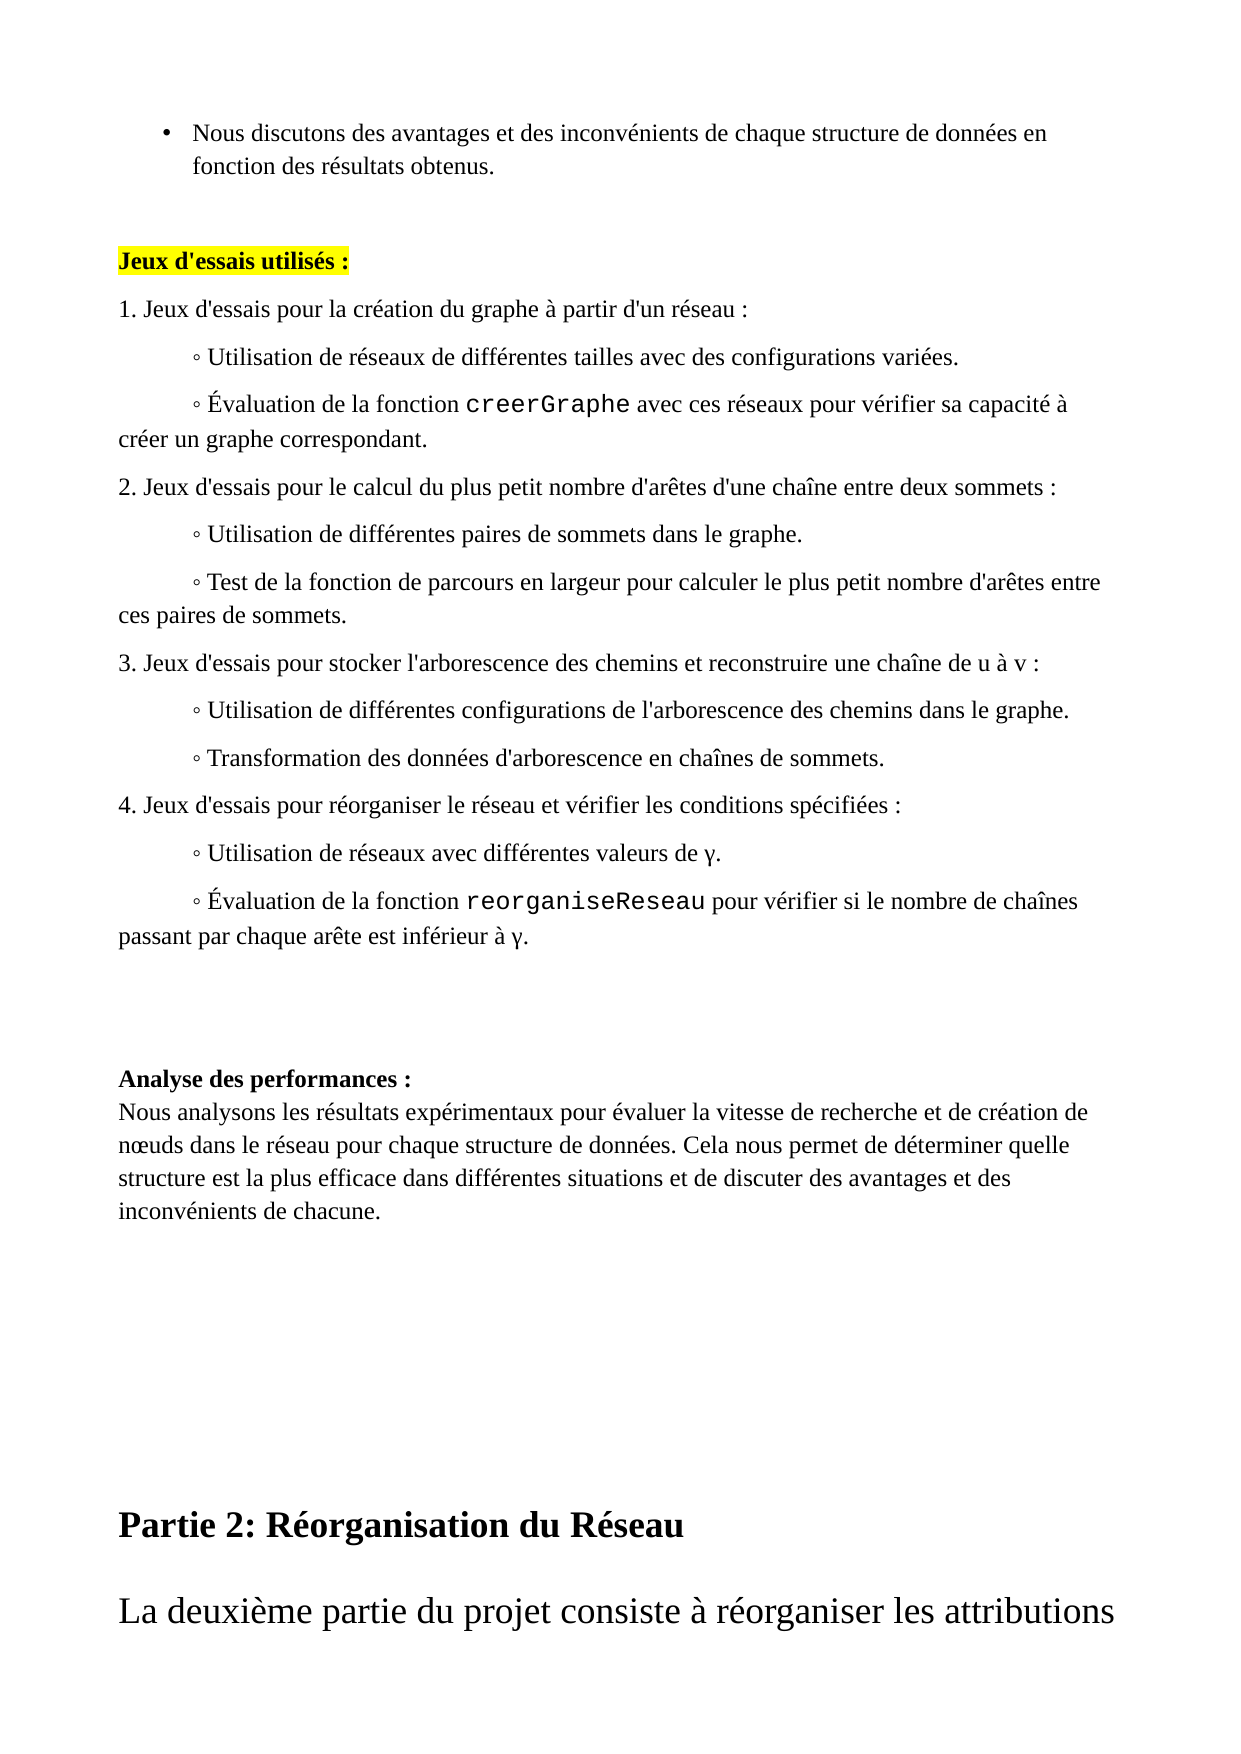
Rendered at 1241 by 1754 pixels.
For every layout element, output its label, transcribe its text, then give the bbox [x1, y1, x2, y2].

text Jeux d'essais utilisés : [118, 246, 1122, 275]
text ◦ Test de la fonction de parcours en largeur pour calculer le plus petit nombre d'arêtes entre ces paires de sommets. [118, 567, 1122, 629]
text ◦ Évaluation de la fonction creerGraphe avec ces réseaux pour vérifier sa capacité à créer un graphe correspondant. [118, 389, 1122, 453]
text 2. Jeux d'essais pour le calcul du plus petit nombre d'arêtes d'une chaîne entre deux sommets : [118, 472, 1122, 501]
text 4. Jeux d'essais pour réorganiser le réseau et vérifier les conditions spécifiées : [118, 791, 1122, 819]
text Analyse des performances : Nous analysons les résultats expérimentaux pour évaluer la vitesse de recherche et de création de nœuds dans le réseau pour chaque structure de données. Cela nous permet de déterminer quelle structure est la plus efficace dans différentes situations et de discuter des avantages et des inconvénients de chacune. [118, 1064, 1122, 1224]
text Partie 2: Réorganisation du Réseau [118, 1502, 1122, 1545]
text ◦ Utilisation de réseaux avec différentes valeurs de γ. [118, 838, 1122, 867]
text ◦ Utilisation de différentes paires de sommets dans le graphe. [118, 519, 1122, 548]
text 3. Jeux d'essais pour stocker l'arborescence des chemins et reconstruire une chaîne de u à v : [118, 648, 1122, 676]
list Nous discutons des avantages et des inconvénients de chaque structure de données en fonction des résultats obtenus. [162, 118, 1122, 180]
text La deuxième partie du projet consiste à réorganiser les attributions [118, 1545, 1122, 1631]
text ◦ Utilisation de réseaux de différentes tailles avec des configurations variées. [118, 342, 1122, 370]
text ◦ Utilisation de différentes configurations de l'arborescence des chemins dans le graphe. [118, 695, 1122, 724]
text ◦ Évaluation de la fonction reorganiseReseau pour vérifier si le nombre de chaînes passant par chaque arête est inférieur à γ. [118, 886, 1122, 949]
text ◦ Transformation des données d'arborescence en chaînes de sommets. [118, 743, 1122, 772]
text 1. Jeux d'essais pour la création du graphe à partir d'un réseau : [118, 294, 1122, 323]
